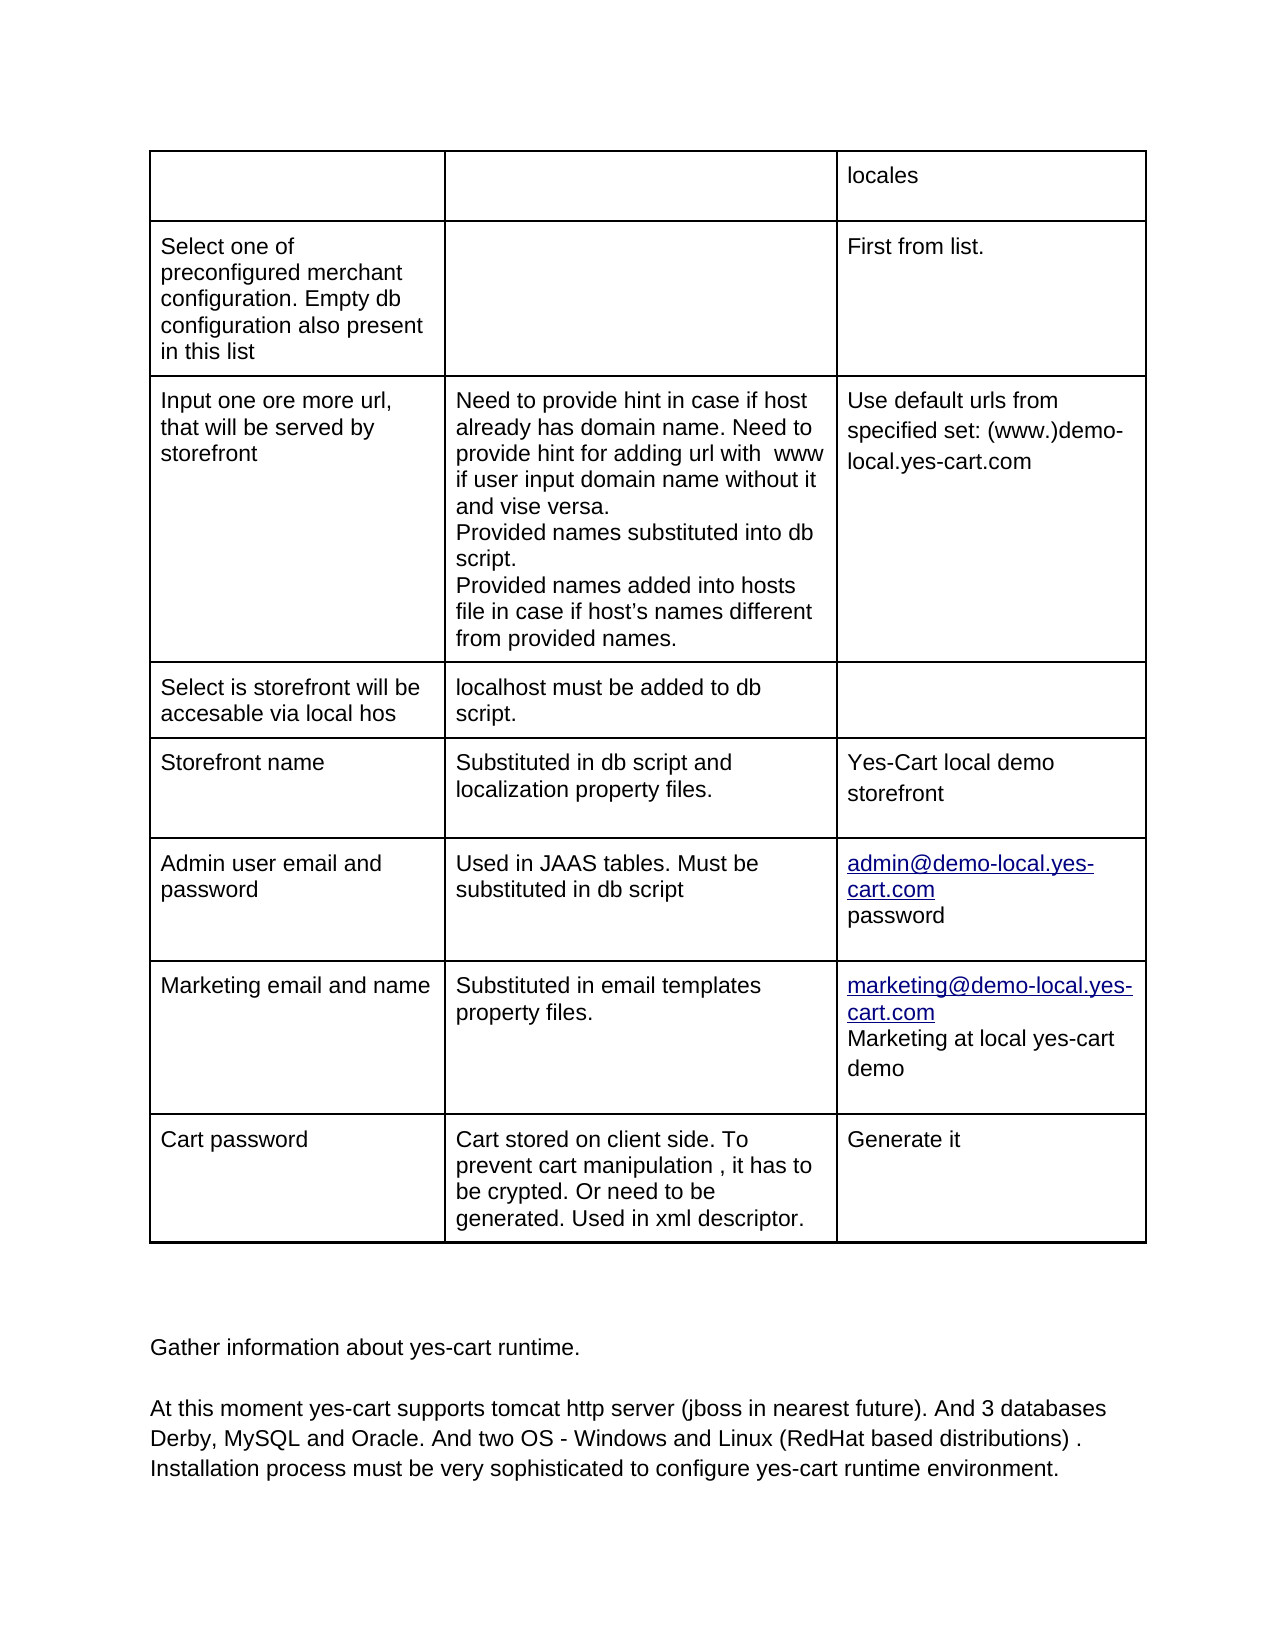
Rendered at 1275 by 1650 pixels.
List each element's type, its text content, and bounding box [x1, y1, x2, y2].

table_cell [838, 663, 1145, 737]
table_cell Use default urls from specified set: (www.)demo-local.yes-cart.com [838, 377, 1145, 661]
table_cell Substituted in email templates property files. [446, 962, 836, 1113]
table_cell Need to provide hint in case if host already has domain name. Need to provide hint for adding url with www if user input domain name without it and vise versa. Provided names substituted into db script. Provided names added into hosts file in case if host’s names different from provided names. [446, 377, 836, 661]
table_cell Input one ore more url, that will be served by storefront [151, 377, 444, 661]
table_cell localhost must be added to db script. [446, 663, 836, 737]
table_cell Cart stored on client side. To prevent cart manipulation , it has to be crypted. Or need to be generated. Used in xml descriptor. [446, 1115, 836, 1241]
table_cell Select is storefront will be accesable via local hos [151, 663, 444, 737]
table_cell Cart password [151, 1115, 444, 1241]
table_cell admin@demo-local.yes-cart.com password [838, 839, 1145, 960]
table_cell Admin user email and password [151, 839, 444, 960]
table_cell Marketing email and name [151, 962, 444, 1113]
table_cell Yes-Cart local demo storefront [838, 739, 1145, 837]
table_cell [151, 152, 444, 220]
table_cell locales [838, 152, 1145, 220]
table_cell Storefront name [151, 739, 444, 837]
table_cell Select one of preconfigured merchant configuration. Empty db configuration also present in this list [151, 222, 444, 375]
text At this moment yes-cart supports tomcat http server (jboss in nearest future). And 3 databases Derby, MySQL and Oracle. And two OS - Windows and Linux (RedHat based distributions) . [150, 1394, 1125, 1451]
table_cell marketing@demo-local.yes-cart.com Marketing at local yes-cart demo [838, 962, 1145, 1113]
text Gather information about yes-cart runtime. [150, 1334, 1125, 1360]
table_cell [446, 222, 836, 375]
table_cell Substituted in db script and localization property files. [446, 739, 836, 837]
table_cell Generate it [838, 1115, 1145, 1241]
table_cell [446, 152, 836, 220]
table_cell First from list. [838, 222, 1145, 375]
text Installation process must be very sophisticated to configure yes-cart runtime environment. [150, 1455, 1125, 1481]
table_cell Used in JAAS tables. Must be substituted in db script [446, 839, 836, 960]
